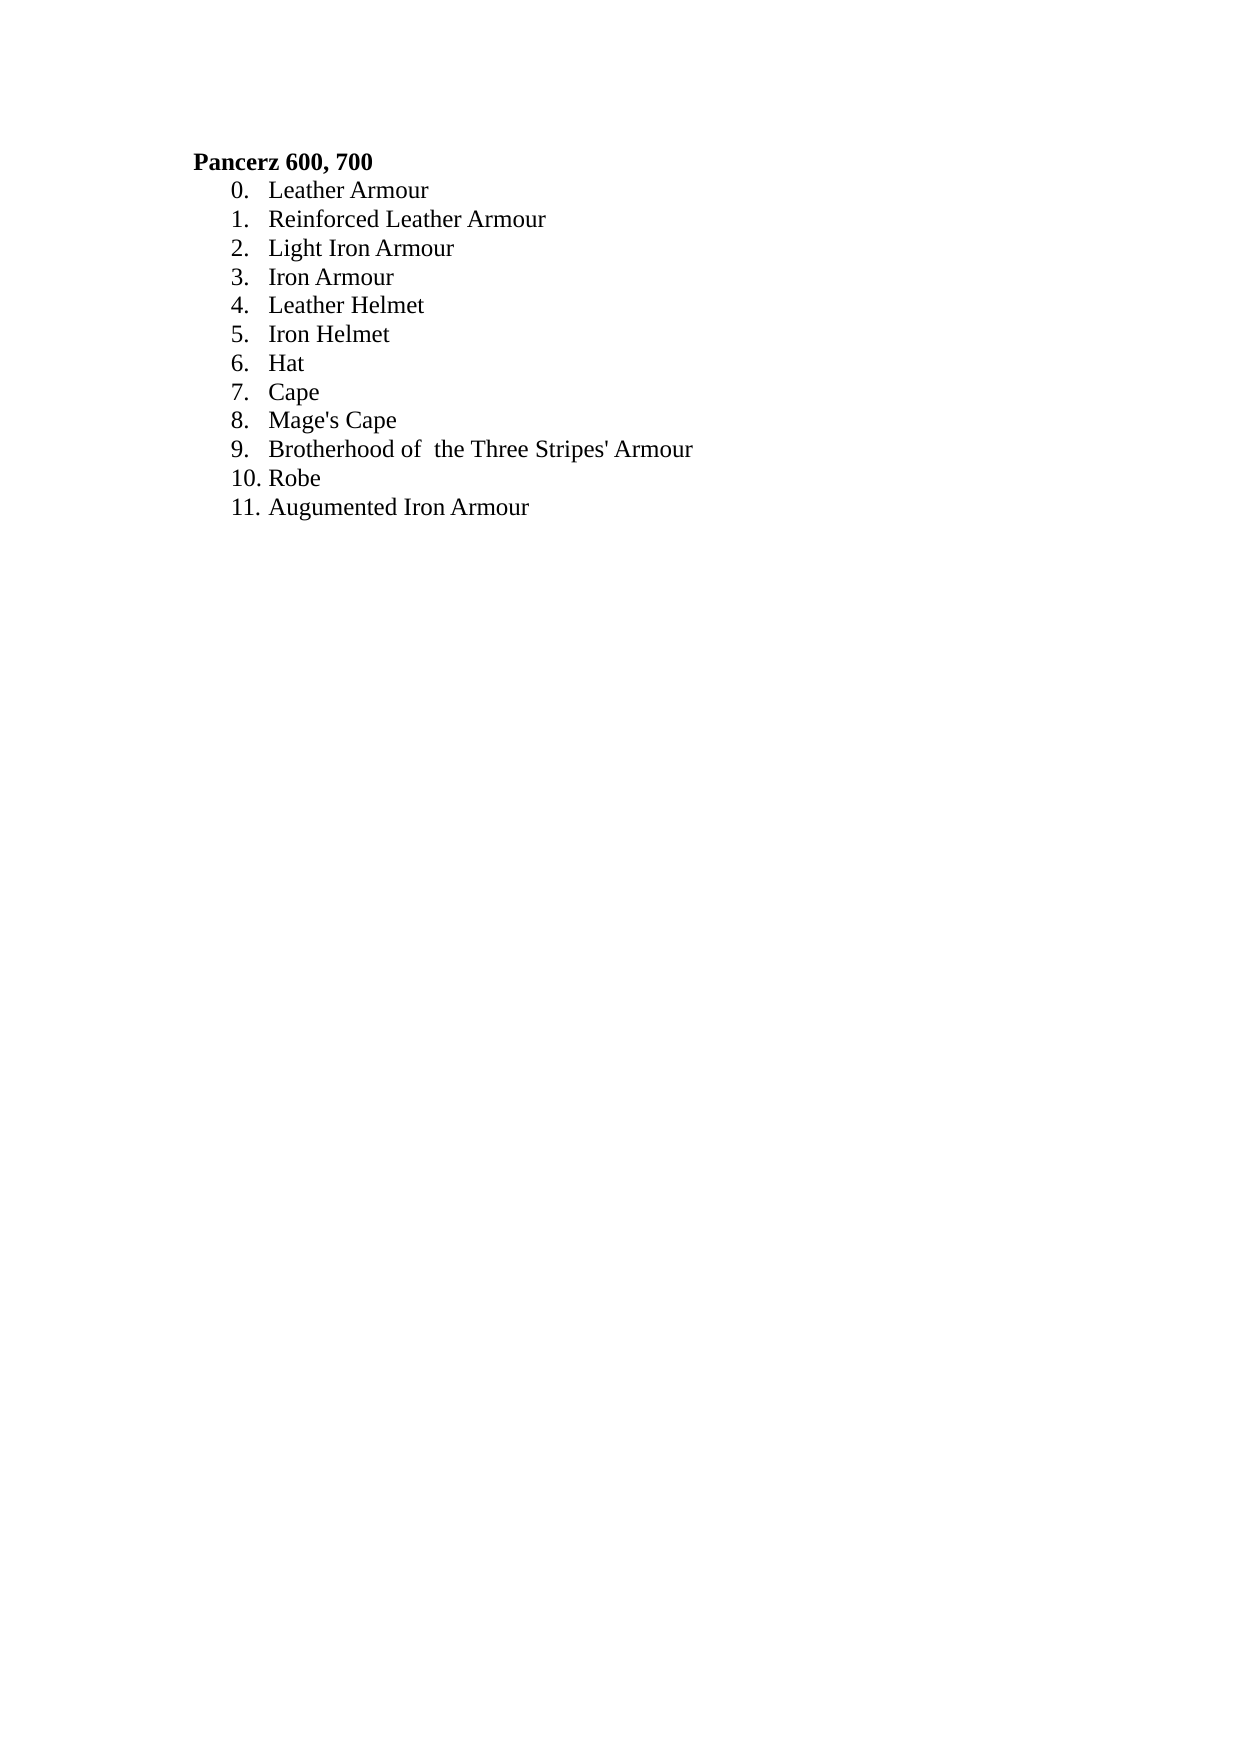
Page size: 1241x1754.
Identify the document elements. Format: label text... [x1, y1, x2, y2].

list Augumented Iron Armour [231, 492, 1122, 549]
list Leather Helmet [231, 291, 1122, 319]
list Robe [231, 463, 1122, 492]
list Iron Helmet [231, 319, 1122, 348]
list Reinforced Leather Armour [231, 204, 1122, 233]
text Pancerz 600, 700 [193, 147, 1122, 176]
list Mage's Cape [231, 406, 1122, 434]
list Brotherhood of the Three Stripes' Armour [231, 434, 1122, 463]
list Light Iron Armour [231, 233, 1122, 262]
list Iron Armour [231, 262, 1122, 291]
list Leather Armour [231, 176, 1122, 204]
list Hat [231, 348, 1122, 377]
list Cape [231, 377, 1122, 406]
